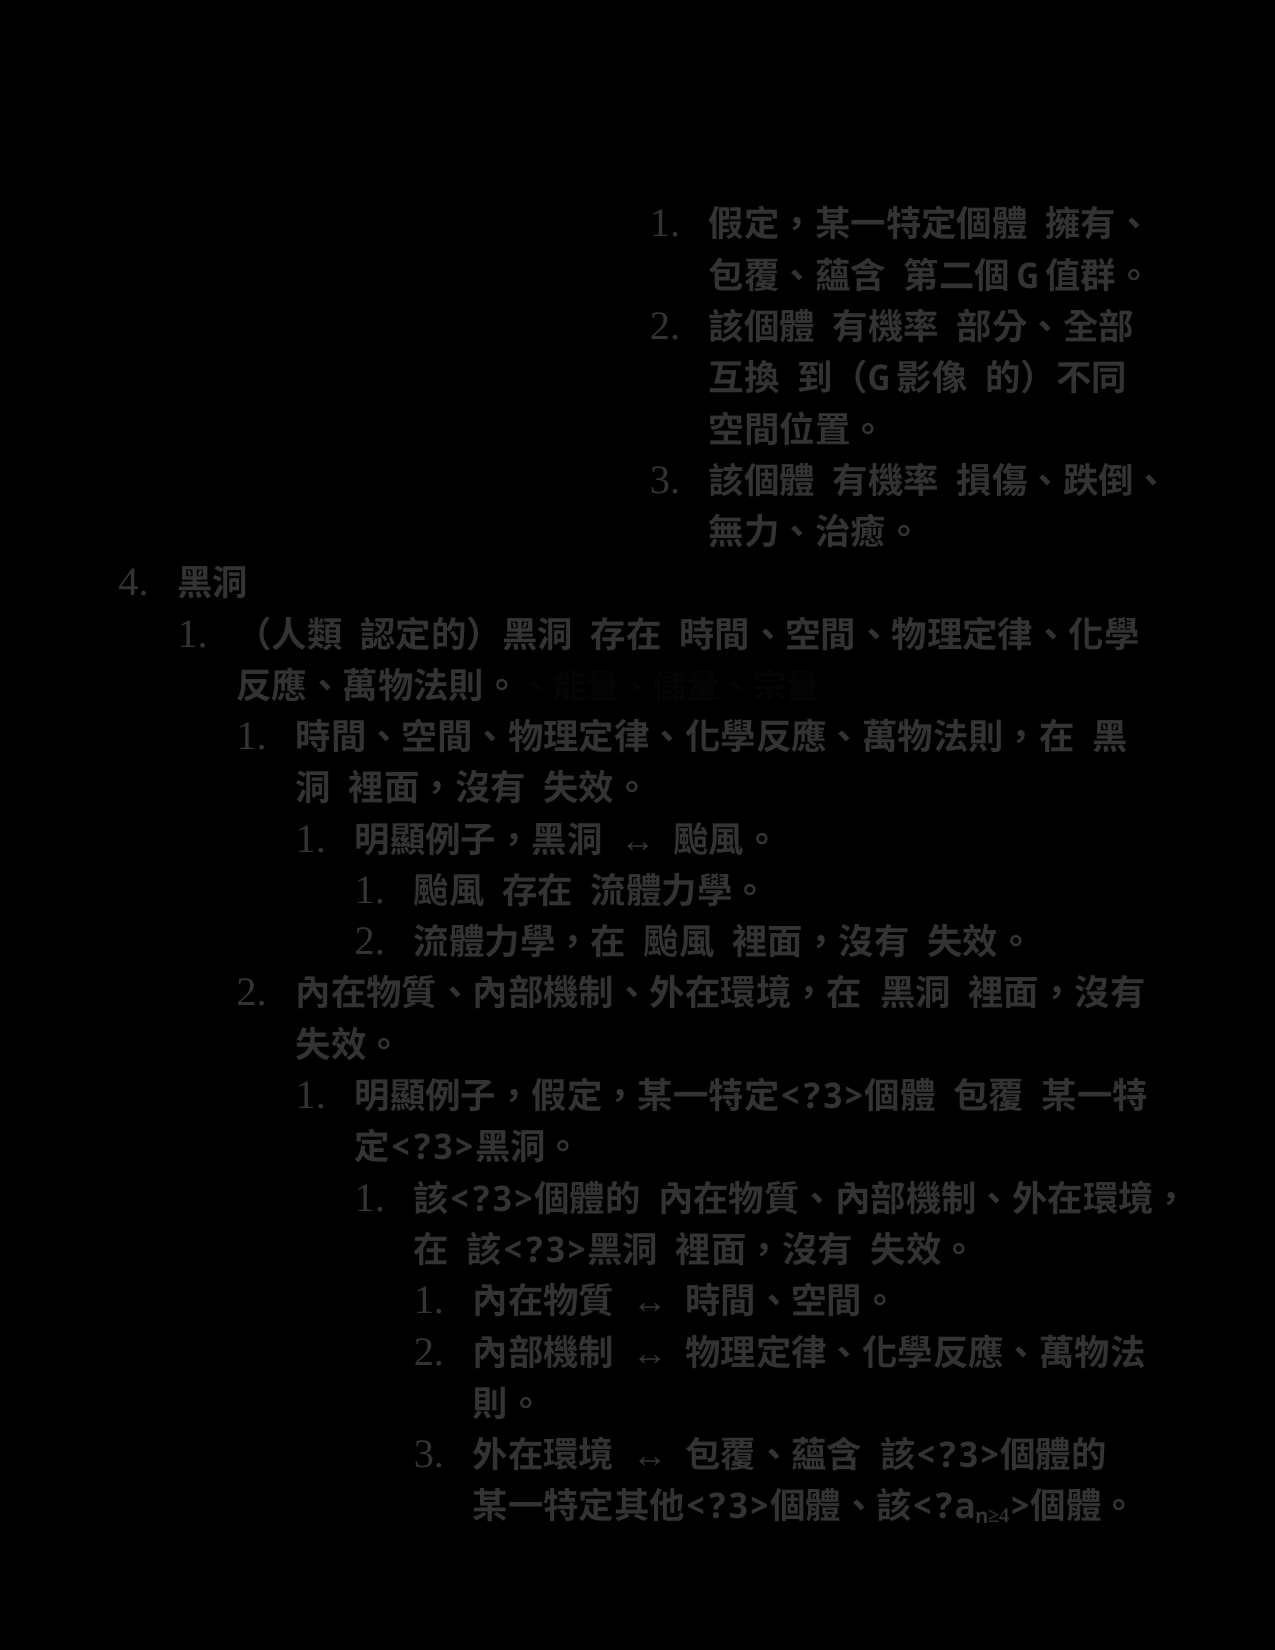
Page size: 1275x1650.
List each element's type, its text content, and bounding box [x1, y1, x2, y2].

list 假定，某一特定個體 擁有、包覆、蘊含 第二個G值群。 [649, 196, 1157, 298]
list （人類 認定的）黑洞 存在 時間、空間、物理定律、化學反應、萬物法則。、能量、儲量、宗量 [177, 606, 1157, 708]
list 內在物質、內部機制、外在環境，在 黑洞 裡面，沒有 失效。 [236, 965, 1157, 1067]
list 該<?3>個體的 內在物質、內部機制、外在環境，在 該<?3>黑洞 裡面，沒有 失效。 [354, 1170, 1157, 1273]
list 明顯例子，假定，某一特定<?3>個體 包覆 某一特定<?3>黑洞。 [295, 1067, 1157, 1170]
list 時間、空間、物理定律、化學反應、萬物法則，在 黑洞 裡面，沒有 失效。 [236, 708, 1157, 811]
list 流體力學，在 颱風 裡面，沒有 失效。 [354, 913, 1157, 965]
list 颱風 存在 流體力學。 [354, 862, 1157, 913]
list 該個體 有機率 部分、全部 互換 到（G影像 的）不同空間位置。 [649, 298, 1157, 452]
list 外在環境 ↔ 包覆、蘊含 該<?3>個體的 某一特定其他<?3>個體、該<?an≥4>個體。 [413, 1426, 1157, 1529]
list 內在物質 ↔ 時間、空間。 [413, 1273, 1157, 1324]
list 明顯例子，黑洞 ↔ 颱風。 [295, 811, 1157, 862]
list 內部機制 ↔ 物理定律、化學反應、萬物法則。 [413, 1324, 1157, 1426]
list 該個體 有機率 損傷、跌倒、無力、治癒。 [649, 452, 1157, 555]
list 黑洞 [118, 555, 1157, 606]
